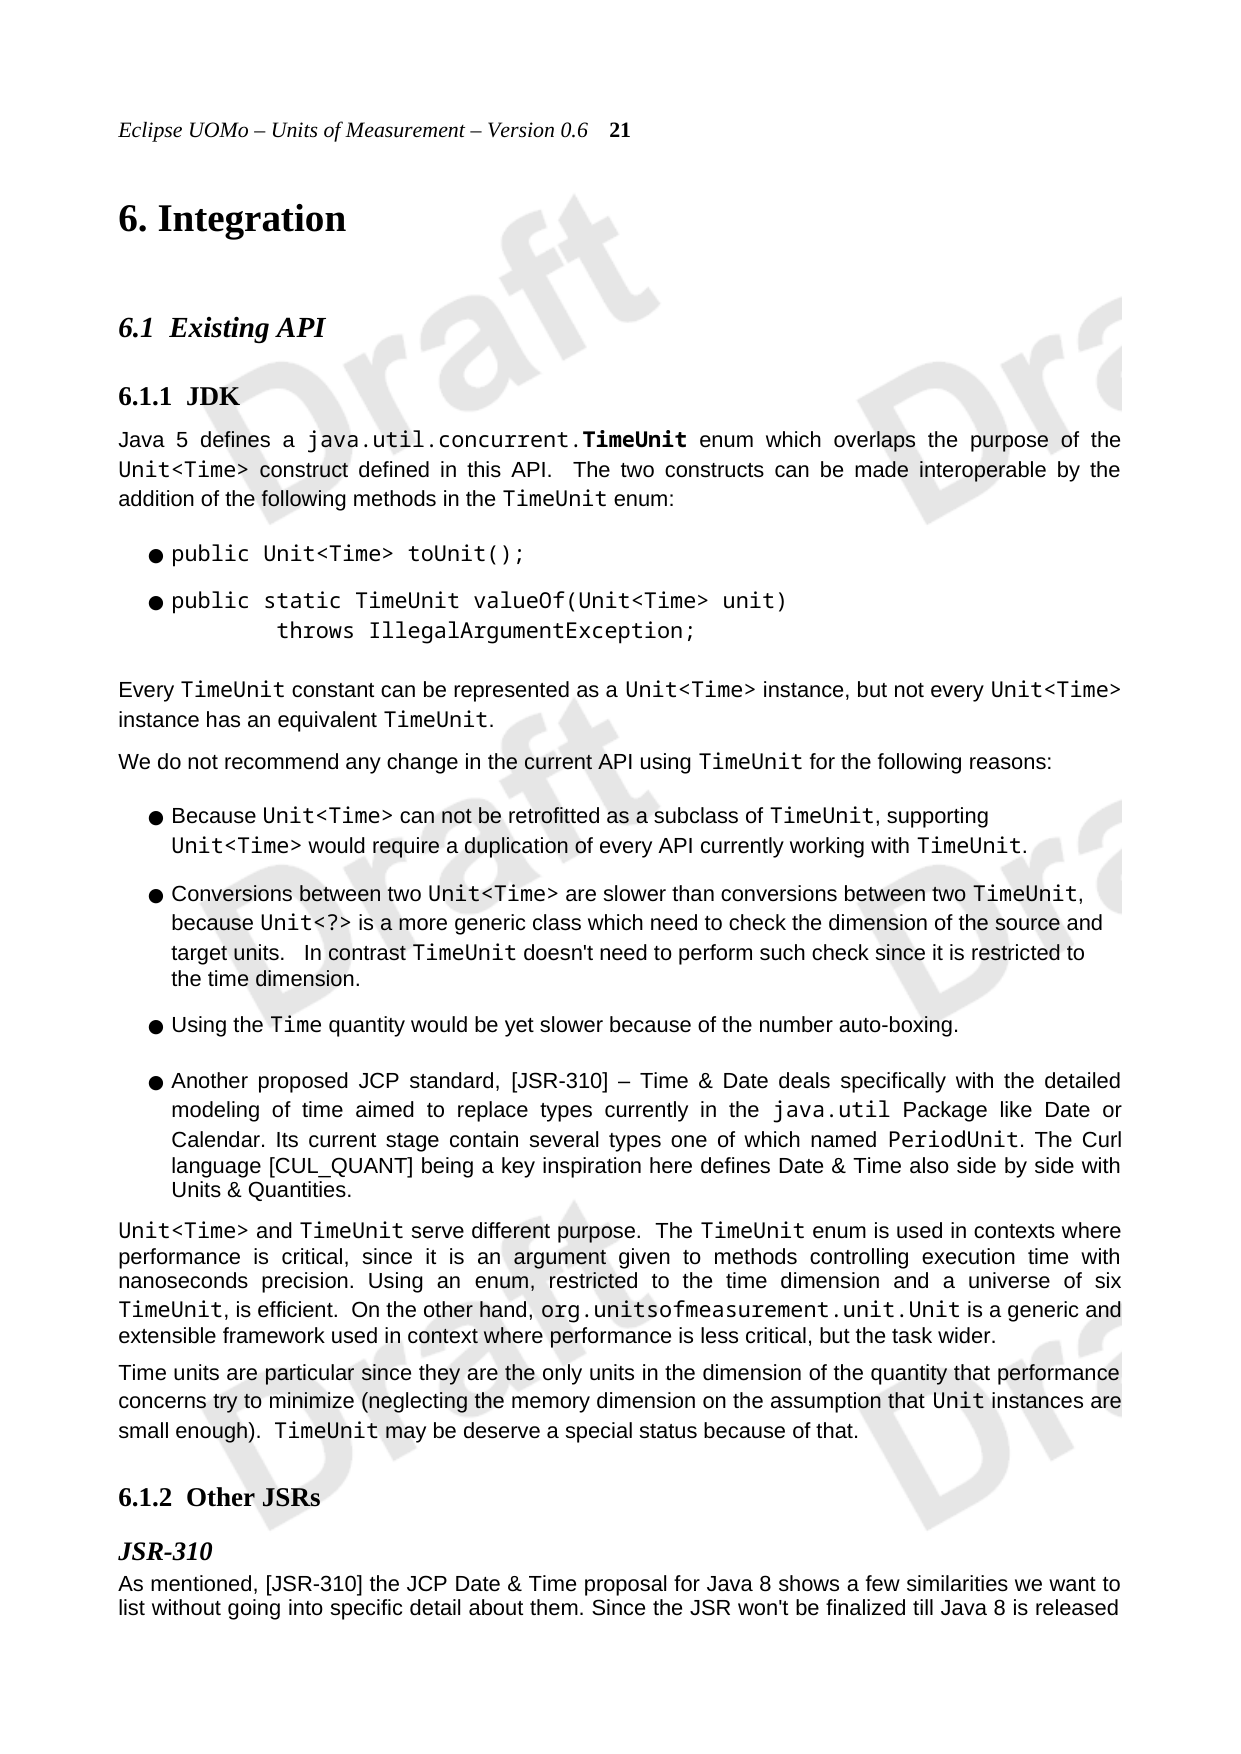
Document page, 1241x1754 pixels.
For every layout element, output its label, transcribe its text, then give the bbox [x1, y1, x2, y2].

subtitle Other JSRs [118, 1482, 1122, 1512]
text Java 5 defines a java.util.concurrent.TimeUnit enum which overlaps the purpose of the Unit<Time> construct defined in this API. The two constructs can be made interoperable by the addition of the following methods in the TimeUnit enum: [118, 424, 1122, 513]
picture [118, 734, 1122, 746]
picture [118, 411, 1122, 424]
list Conversions between two Unit<Time> are slower than conversions between two TimeUnit, because Unit<?> is a more generic class which need to check the dimension of the source and target units. In contrast TimeUnit doesn't need to perform such check since it is restricted to the time dimension. [148, 877, 1122, 991]
list public static TimeUnit valueOf(Unit<Time> unit) throws IllegalArgumentException; [148, 585, 1122, 644]
list Using the Time quantity would be yet slower because of the number auto-boxing. [148, 1009, 1122, 1039]
text Every TimeUnit constant can be represented as a Unit<Time> instance, but not every Unit<Time> instance has an equivalent TimeUnit. [118, 674, 1122, 734]
picture [118, 117, 1122, 197]
picture [118, 513, 1122, 674]
subtitle JSR-310 [118, 1536, 1122, 1566]
picture [118, 240, 1122, 312]
picture [118, 776, 1122, 1215]
list public Unit<Time> toUnit(); [148, 537, 1122, 567]
text Unit<Time> and TimeUnit serve different purpose. The TimeUnit enum is used in contexts where performance is critical, since it is an argument given to methods controlling execution time with nanoseconds precision. Using an enum, restricted to the time dimension and a universe of six TimeUnit, is efficient. On the other hand, org.unitsofmeasurement.unit.Unit is a generic and extensible framework used in context where performance is less critical, but the task wider. [118, 1215, 1122, 1348]
picture [118, 1444, 1122, 1482]
text As mentioned, [JSR-310] the JCP Date & Time proposal for Java 8 shows a few similarities we want to list without going into specific detail about them. Since the JSR won't be finalized till Java 8 is released [118, 1572, 1122, 1621]
picture [118, 1621, 1122, 1636]
list Another proposed JCP standard, [JSR-310] – Time & Date deals specifically with the detailed modeling of time aimed to replace types currently in the java.util Package like Date or Calendar. Its current stage contain several types one of which named PeriodUnit. The Curl language [CUL_QUANT] being a key inspiration here defines Date & Time also side by side with Units & Quantities. [148, 1068, 1122, 1202]
picture [118, 1566, 1122, 1572]
subtitle Existing API [118, 312, 1122, 344]
picture [118, 1348, 1122, 1360]
text Time units are particular since they are the only units in the dimension of the quantity that performance concerns try to minimize (neglecting the memory dimension on the assumption that Unit instances are small enough). TimeUnit may be deserve a special status because of that. [118, 1360, 1122, 1444]
picture [118, 344, 1122, 381]
list Because Unit<Time> can not be retrofitted as a subclass of TimeUnit, supporting Unit<Time> would require a duplication of every API currently working with TimeUnit. [148, 800, 1122, 860]
subtitle JDK [118, 381, 1122, 411]
subtitle Integration [118, 197, 1122, 240]
text We do not recommend any change in the current API using TimeUnit for the following reasons: [118, 746, 1122, 776]
picture [118, 1512, 1122, 1536]
